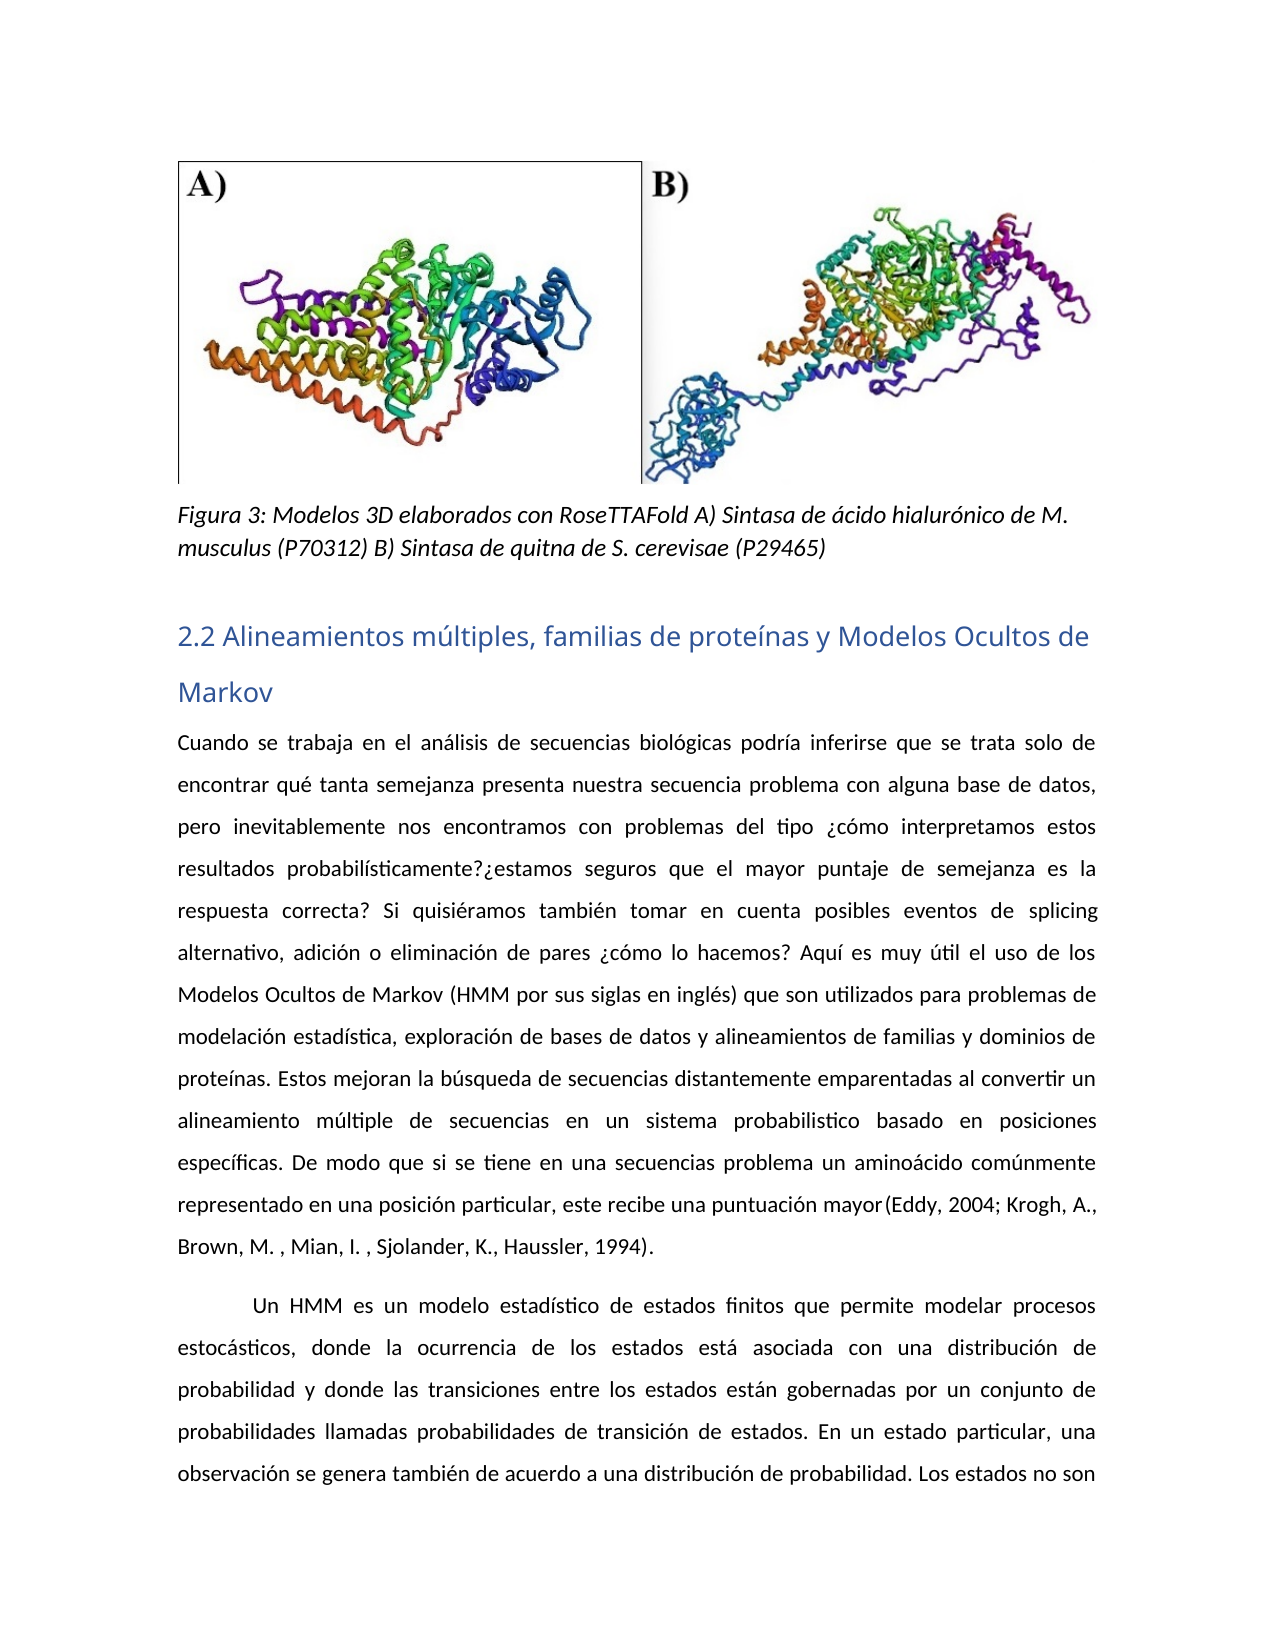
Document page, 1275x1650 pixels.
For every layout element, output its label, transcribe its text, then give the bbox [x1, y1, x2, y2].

text Figura 3: Modelos 3D elaborados con RoseTTAFold A) Sintasa de ácido hialurónico de M. musculus (P70312) B) Sintasa de quitna de S. cerevisae (P29465) [177, 485, 1098, 563]
picture [177, 160, 1098, 485]
text Cuando se trabaja en el análisis de secuencias biológicas podría inferirse que se trata solo de encontrar qué tanta semejanza presenta nuestra secuencia problema con alguna base de datos, pero inevitablemente nos encontramos con problemas del tipo ¿cómo interpretamos estos resultados probabilísticamente?¿estamos seguros que el mayor puntaje de semejanza es la respuesta correcta? Si quisiéramos también tomar en cuenta posibles eventos de splicing alternativo, adición o eliminación de pares ¿cómo lo hacemos? Aquí es muy útil el uso de los Modelos Ocultos de Markov (HMM por sus siglas en inglés) que son utilizados para problemas de modelación estadística, exploración de bases de datos y alineamientos de familias y dominios de proteínas. Estos mejoran la búsqueda de secuencias distantemente emparentadas al convertir un alineamiento múltiple de secuencias en un sistema probabilistico basado en posiciones específicas. De modo que si se tiene en una secuencias problema un aminoácido comúnmente representado en una posición particular, este recibe una puntuación mayor(Eddy, 2004; Krogh, A., Brown, M. , Mian, I. , Sjolander, K., Haussler, 1994)⁠. [177, 728, 1098, 1260]
text Un HMM es un modelo estadístico de estados finitos que permite modelar procesos estocásticos, donde la ocurrencia de los estados está asociada con una distribución de probabilidad y donde las transiciones entre los estados están gobernadas por un conjunto de probabilidades llamadas probabilidades de transición de estados. En un estado particular, una observación se genera también de acuerdo a una distribución de probabilidad. Los estados no son [177, 1291, 1098, 1487]
subtitle 2.2 Alineamientos múltiples, familias de proteínas y Modelos Ocultos de Markov [177, 618, 1098, 710]
